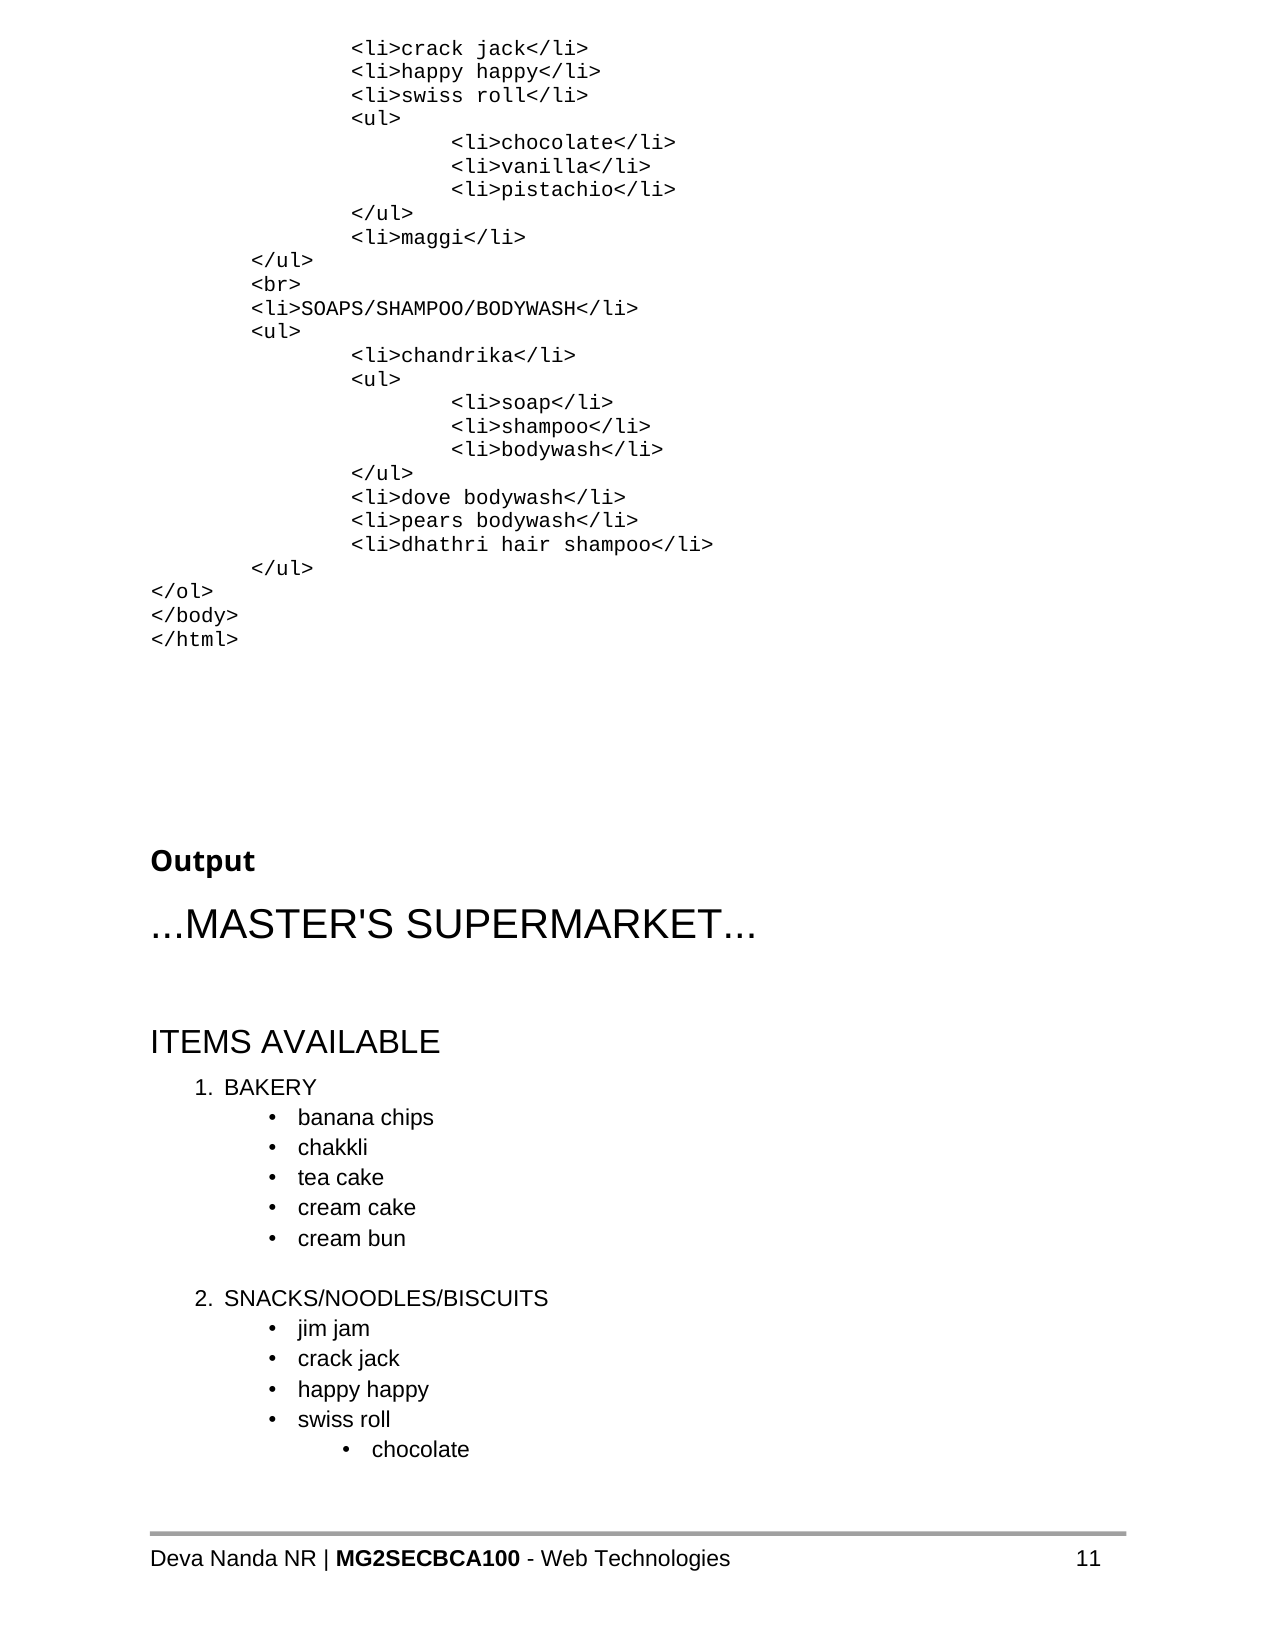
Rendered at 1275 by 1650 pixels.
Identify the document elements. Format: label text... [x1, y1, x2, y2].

subtitle ...MASTER'S SUPERMARKET... [150, 900, 1125, 948]
list BAKERY [194, 1073, 1125, 1100]
text Output [150, 840, 1125, 880]
list chocolate [342, 1436, 1125, 1462]
list jim jam [268, 1315, 1125, 1341]
list cream cake [268, 1194, 1125, 1221]
list chakkli [268, 1134, 1125, 1160]
list cream bun [268, 1224, 1125, 1251]
subtitle ITEMS AVAILABLE [150, 1022, 1125, 1061]
list SNACKS/NOODLES/BISCUITS [194, 1285, 1125, 1311]
table_header <li>crack jack</li> <li>happy happy</li> <li>swiss roll</li> <ul> <li>chocolate</li> <li>vanilla</li> <li>pistachio</li> </ul> <li>maggi</li> </ul> <br> <li>SOAPS/SHAMPOO/BODYWASH</li> <ul> <li>chandrika</li> <ul> <li>soap</li> <li>shampoo</li> <li>bodywash</li> </ul> <li>dove bodywash</li> <li>pears bodywash</li> <li>dhathri hair shampoo</li> </ul> </ol> </body> </html> [140, 38, 1110, 840]
list banana chips [268, 1104, 1125, 1130]
list crack jack [268, 1345, 1125, 1372]
list happy happy [268, 1376, 1125, 1402]
list tea cake [268, 1164, 1125, 1190]
list swiss roll [268, 1406, 1125, 1432]
